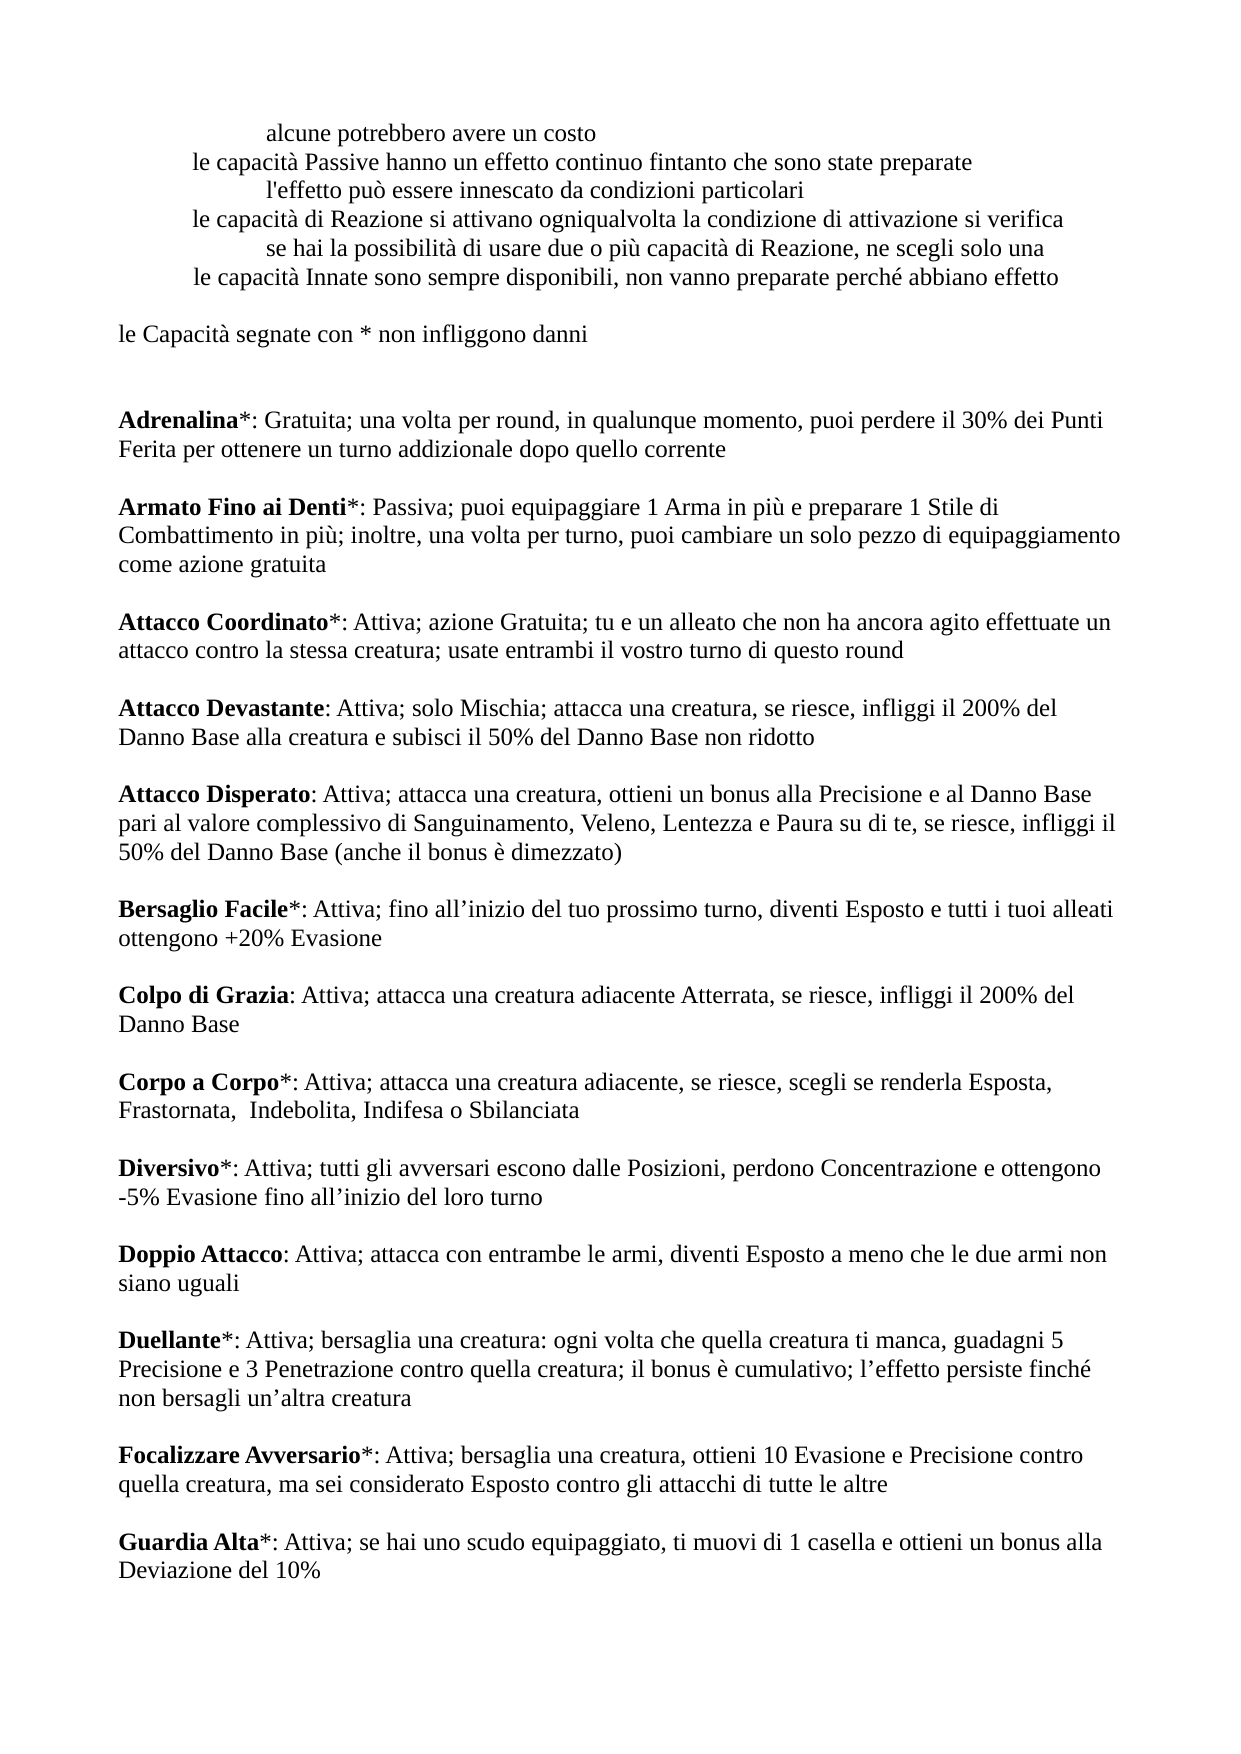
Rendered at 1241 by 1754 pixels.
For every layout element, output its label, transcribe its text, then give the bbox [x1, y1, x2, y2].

text Colpo di Grazia: Attiva; attacca una creatura adiacente Atterrata, se riesce, infliggi il 200% del Danno Base [118, 981, 1122, 1038]
text Duellante*: Attiva; bersaglia una creatura: ogni volta che quella creatura ti manca, guadagni 5 Precisione e 3 Penetrazione contro quella creatura; il bonus è cumulativo; l’effetto persiste finché non bersagli un’altra creatura [118, 1326, 1122, 1412]
text Armato Fino ai Denti*: Passiva; puoi equipaggiare 1 Arma in più e preparare 1 Stile di Combattimento in più; inoltre, una volta per turno, puoi cambiare un solo pezzo di equipaggiamento come azione gratuita [118, 492, 1122, 578]
text Attacco Disperato: Attiva; attacca una creatura, ottieni un bonus alla Precisione e al Danno Base pari al valore complessivo di Sanguinamento, Veleno, Lentezza e Paura su di te, se riesce, infliggi il 50% del Danno Base (anche il bonus è dimezzato) [118, 779, 1122, 866]
text Attacco Devastante: Attiva; solo Mischia; attacca una creatura, se riesce, infliggi il 200% del Danno Base alla creatura e subisci il 50% del Danno Base non ridotto [118, 693, 1122, 751]
text alcune potrebbero avere un costo [118, 118, 1122, 147]
text Attacco Coordinato*: Attiva; azione Gratuita; tu e un alleato che non ha ancora agito effettuate un attacco contro la stessa creatura; usate entrambi il vostro turno di questo round [118, 607, 1122, 664]
text Focalizzare Avversario*: Attiva; bersaglia una creatura, ottieni 10 Evasione e Precisione contro quella creatura, ma sei considerato Esposto contro gli attacchi di tutte le altre [118, 1441, 1122, 1498]
text l'effetto può essere innescato da condizioni particolari [118, 176, 1122, 204]
text Corpo a Corpo*: Attiva; attacca una creatura adiacente, se riesce, scegli se renderla Esposta, Frastornata, Indebolita, Indifesa o Sbilanciata [118, 1067, 1122, 1124]
text Adrenalina*: Gratuita; una volta per round, in qualunque momento, puoi perdere il 30% dei Punti Ferita per ottenere un turno addizionale dopo quello corrente [118, 406, 1122, 463]
text Doppio Attacco: Attiva; attacca con entrambe le armi, diventi Esposto a meno che le due armi non siano uguali [118, 1239, 1122, 1297]
text le capacità di Reazione si attivano ogniqualvolta la condizione di attivazione si verifica [118, 204, 1122, 233]
text Guardia Alta*: Attiva; se hai uno scudo equipaggiato, ti muovi di 1 casella e ottieni un bonus alla Deviazione del 10% [118, 1527, 1122, 1584]
text Bersaglio Facile*: Attiva; fino all’inizio del tuo prossimo turno, diventi Esposto e tutti i tuoi alleati ottengono +20% Evasione [118, 894, 1122, 952]
text se hai la possibilità di usare due o più capacità di Reazione, ne scegli solo una [118, 233, 1122, 262]
text Diversivo*: Attiva; tutti gli avversari escono dalle Posizioni, perdono Concentrazione e ottengono -5% Evasione fino all’inizio del loro turno [118, 1153, 1122, 1211]
text le capacità Passive hanno un effetto continuo fintanto che sono state preparate [118, 147, 1122, 176]
text le capacità Innate sono sempre disponibili, non vanno preparate perché abbiano effetto [118, 262, 1122, 291]
text le Capacità segnate con * non infliggono danni [118, 319, 1122, 348]
